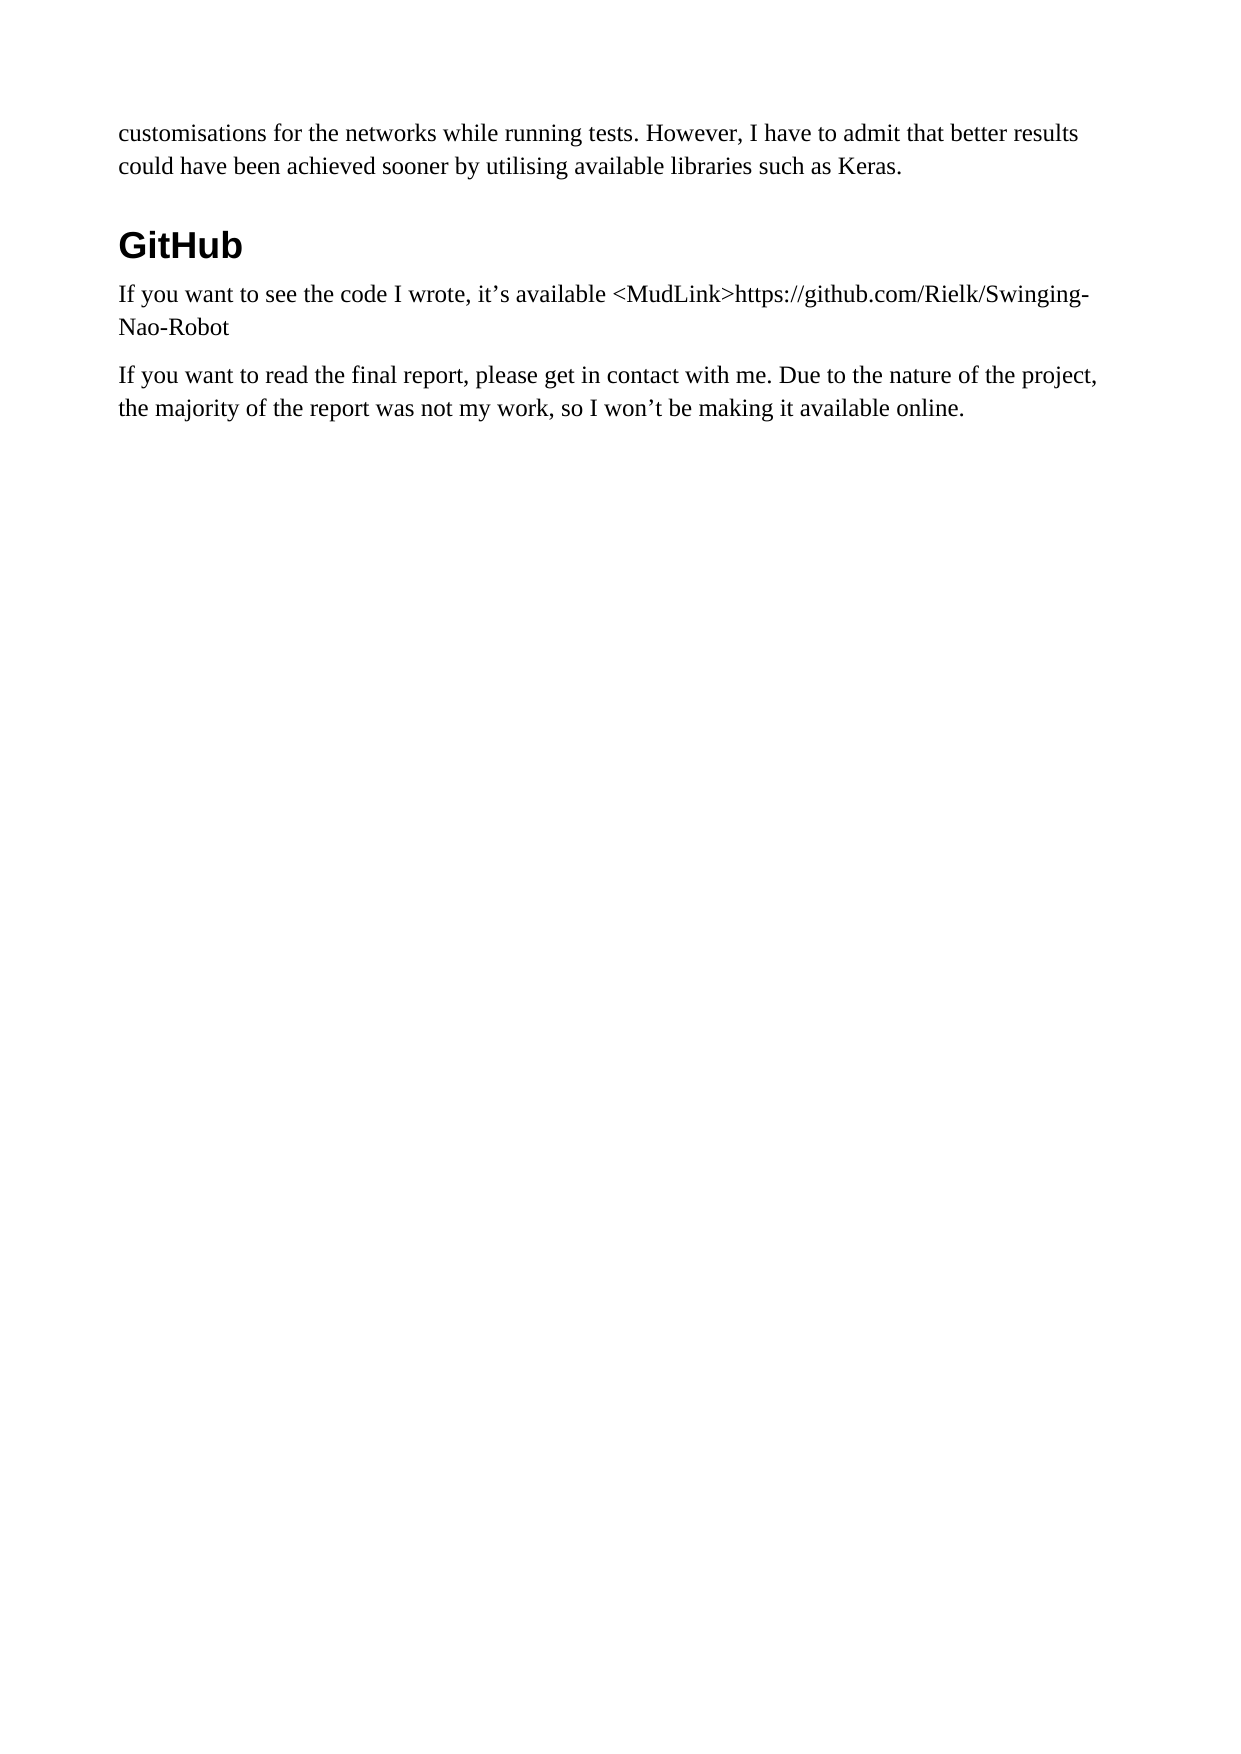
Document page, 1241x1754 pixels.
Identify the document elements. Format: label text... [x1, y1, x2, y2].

text If you want to see the code I wrote, it’s available <MudLink>https://github.com/Rielk/Swinging-Nao-Robot [118, 279, 1122, 341]
text If you want to read the final report, please get in contact with me. Due to the nature of the project, the majority of the report was not my work, so I won’t be making it available online. [118, 360, 1122, 422]
text customisations for the networks while running tests. However, I have to admit that better results could have been achieved sooner by utilising available libraries such as Keras. [118, 118, 1122, 180]
subtitle GitHub [118, 224, 1122, 267]
